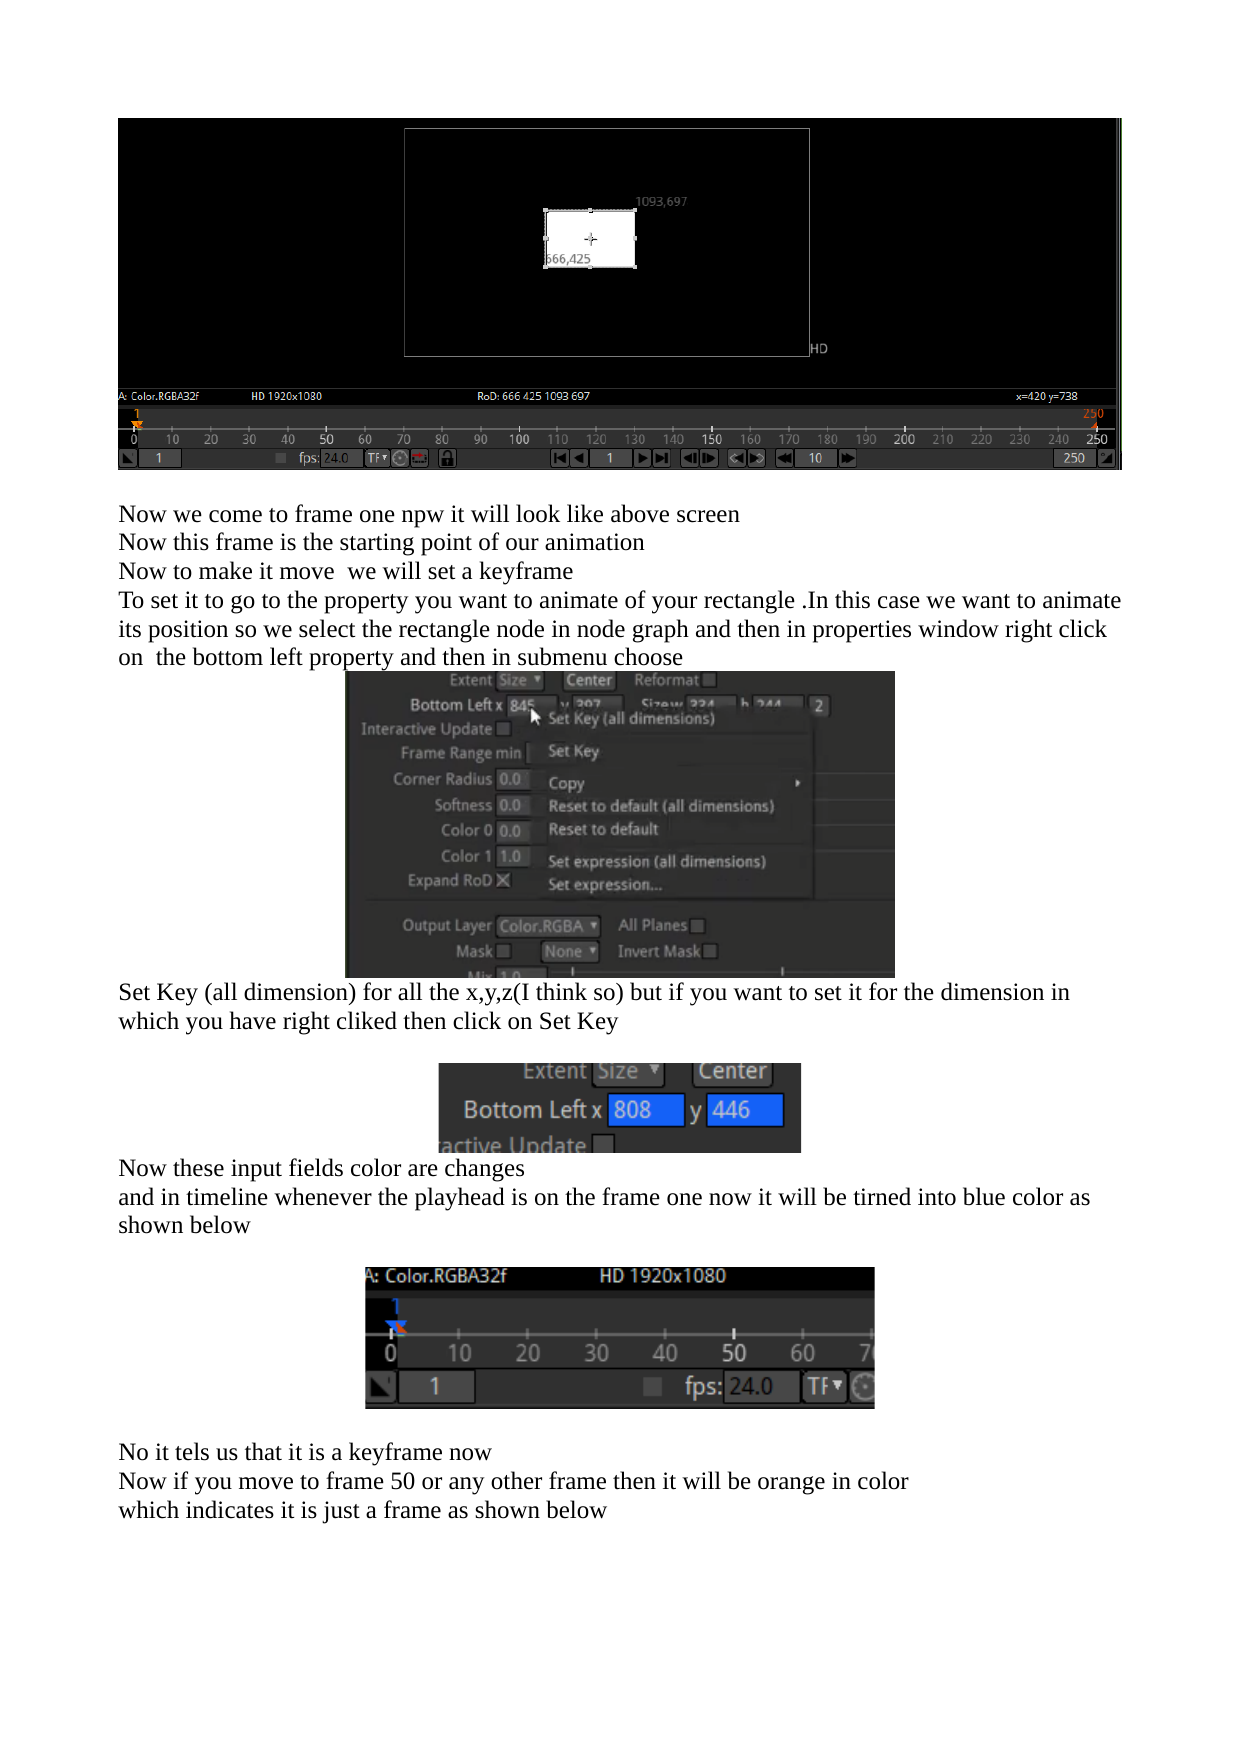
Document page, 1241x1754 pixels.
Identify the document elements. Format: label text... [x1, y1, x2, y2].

picture [365, 1267, 875, 1409]
text Set Key (all dimension) for all the x,y,z(I think so) but if you want to set it for the dimension in which you have right cliked then click on Set Key [118, 671, 1122, 1035]
text Now this frame is the starting point of our animation [118, 527, 1122, 556]
text To set it to go to the property you want to animate of your rectangle .In this case we want to animate its position so we select the rectangle node in node graph and then in properties window right click on the bottom left property and then in submenu choose [118, 585, 1122, 671]
text Now we come to frame one npw it will look like above screen [118, 499, 1122, 527]
picture [438, 1063, 802, 1153]
text Now if you move to frame 50 or any other frame then it will be orange in color [118, 1466, 1122, 1495]
picture [345, 671, 895, 978]
text and in timeline whenever the playhead is on the frame one now it will be tirned into blue color as shown below [118, 1182, 1122, 1239]
text Now these input fields color are changes [118, 1064, 1122, 1182]
picture [118, 118, 1122, 470]
text No it tels us that it is a keyframe now [118, 1437, 1122, 1466]
text Now to make it move we will set a keyframe [118, 556, 1122, 585]
text which indicates it is just a frame as shown below [118, 1495, 1122, 1523]
